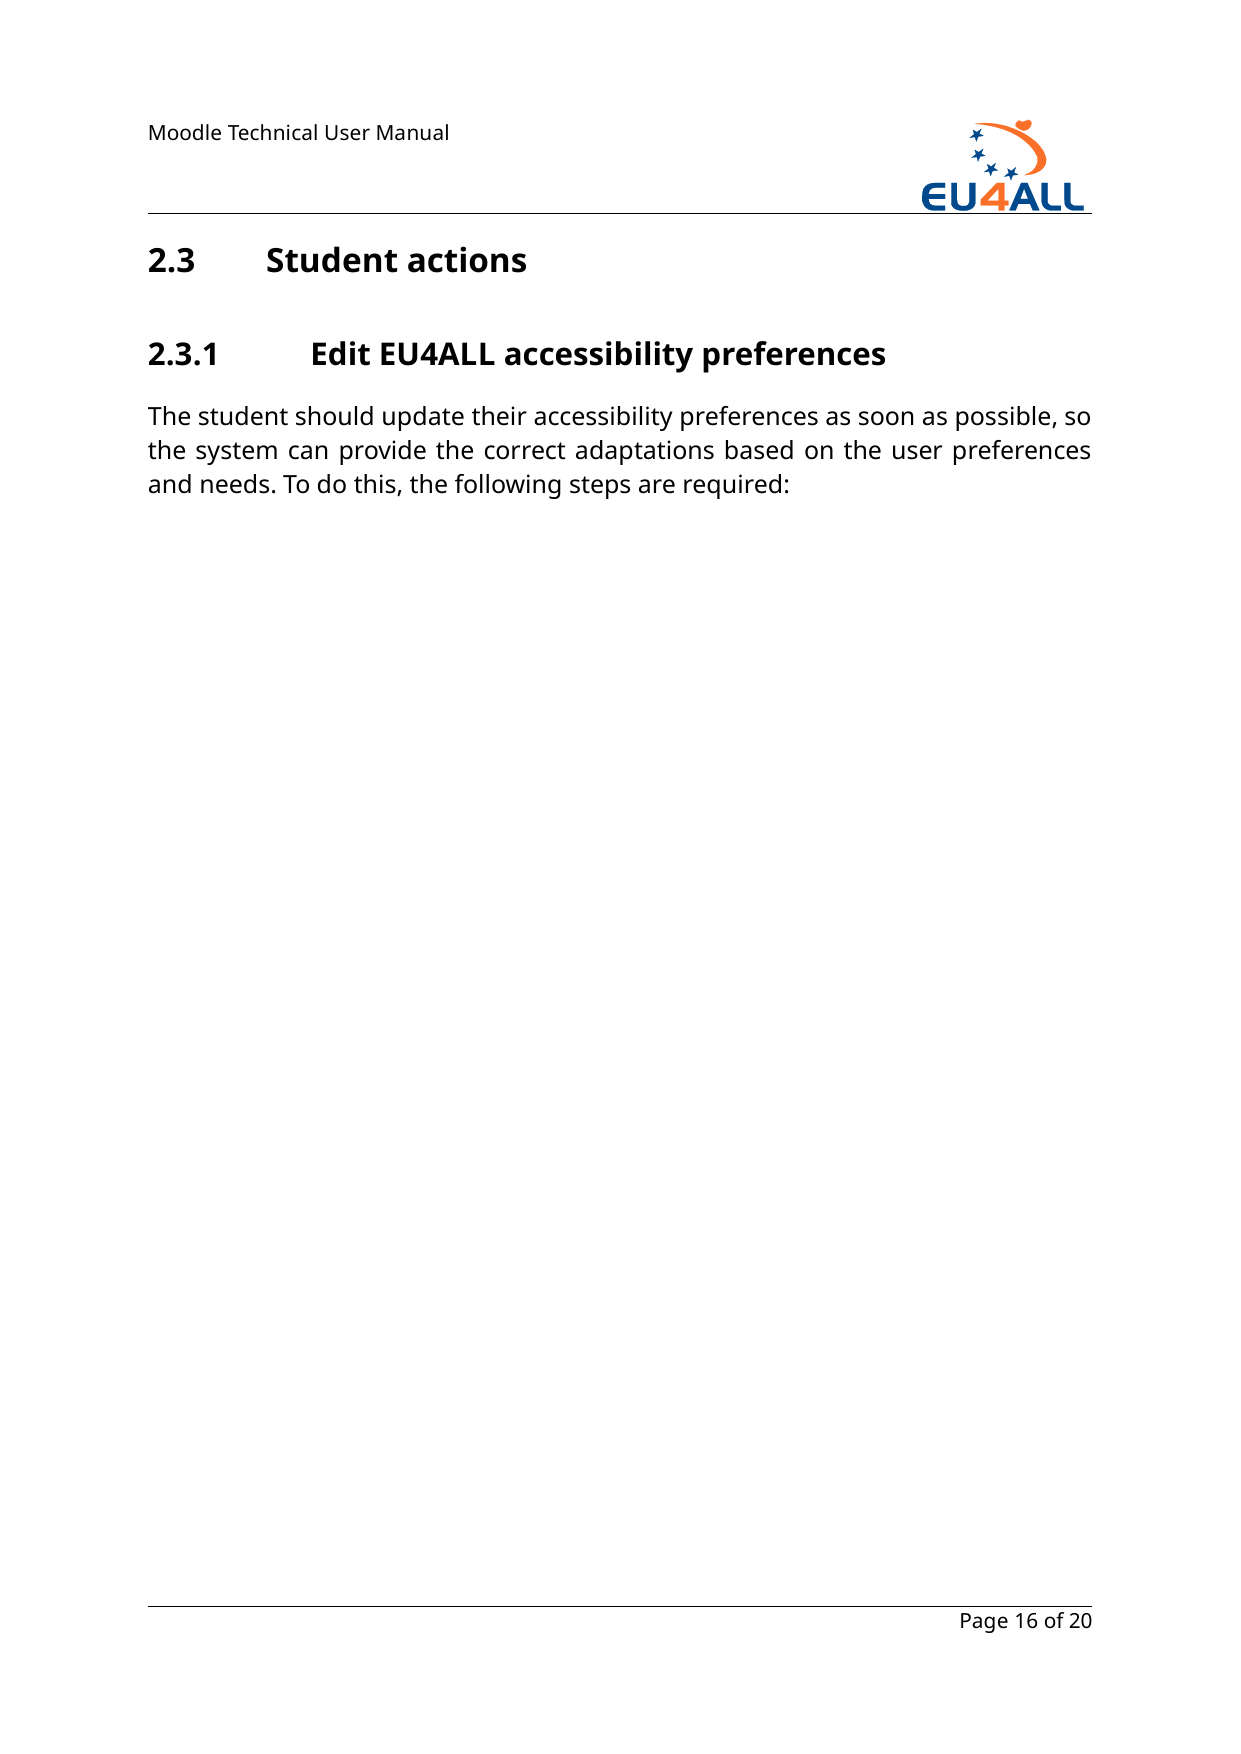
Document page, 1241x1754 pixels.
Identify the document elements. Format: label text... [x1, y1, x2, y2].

subtitle Edit EU4ALL accessibility preferences [148, 332, 1092, 374]
subtitle Student actions [148, 236, 1092, 282]
text The student should update their accessibility preferences as soon as possible, so the system can provide the correct adaptations based on the user preferences and needs. To do this, the following steps are required: [148, 399, 1092, 501]
